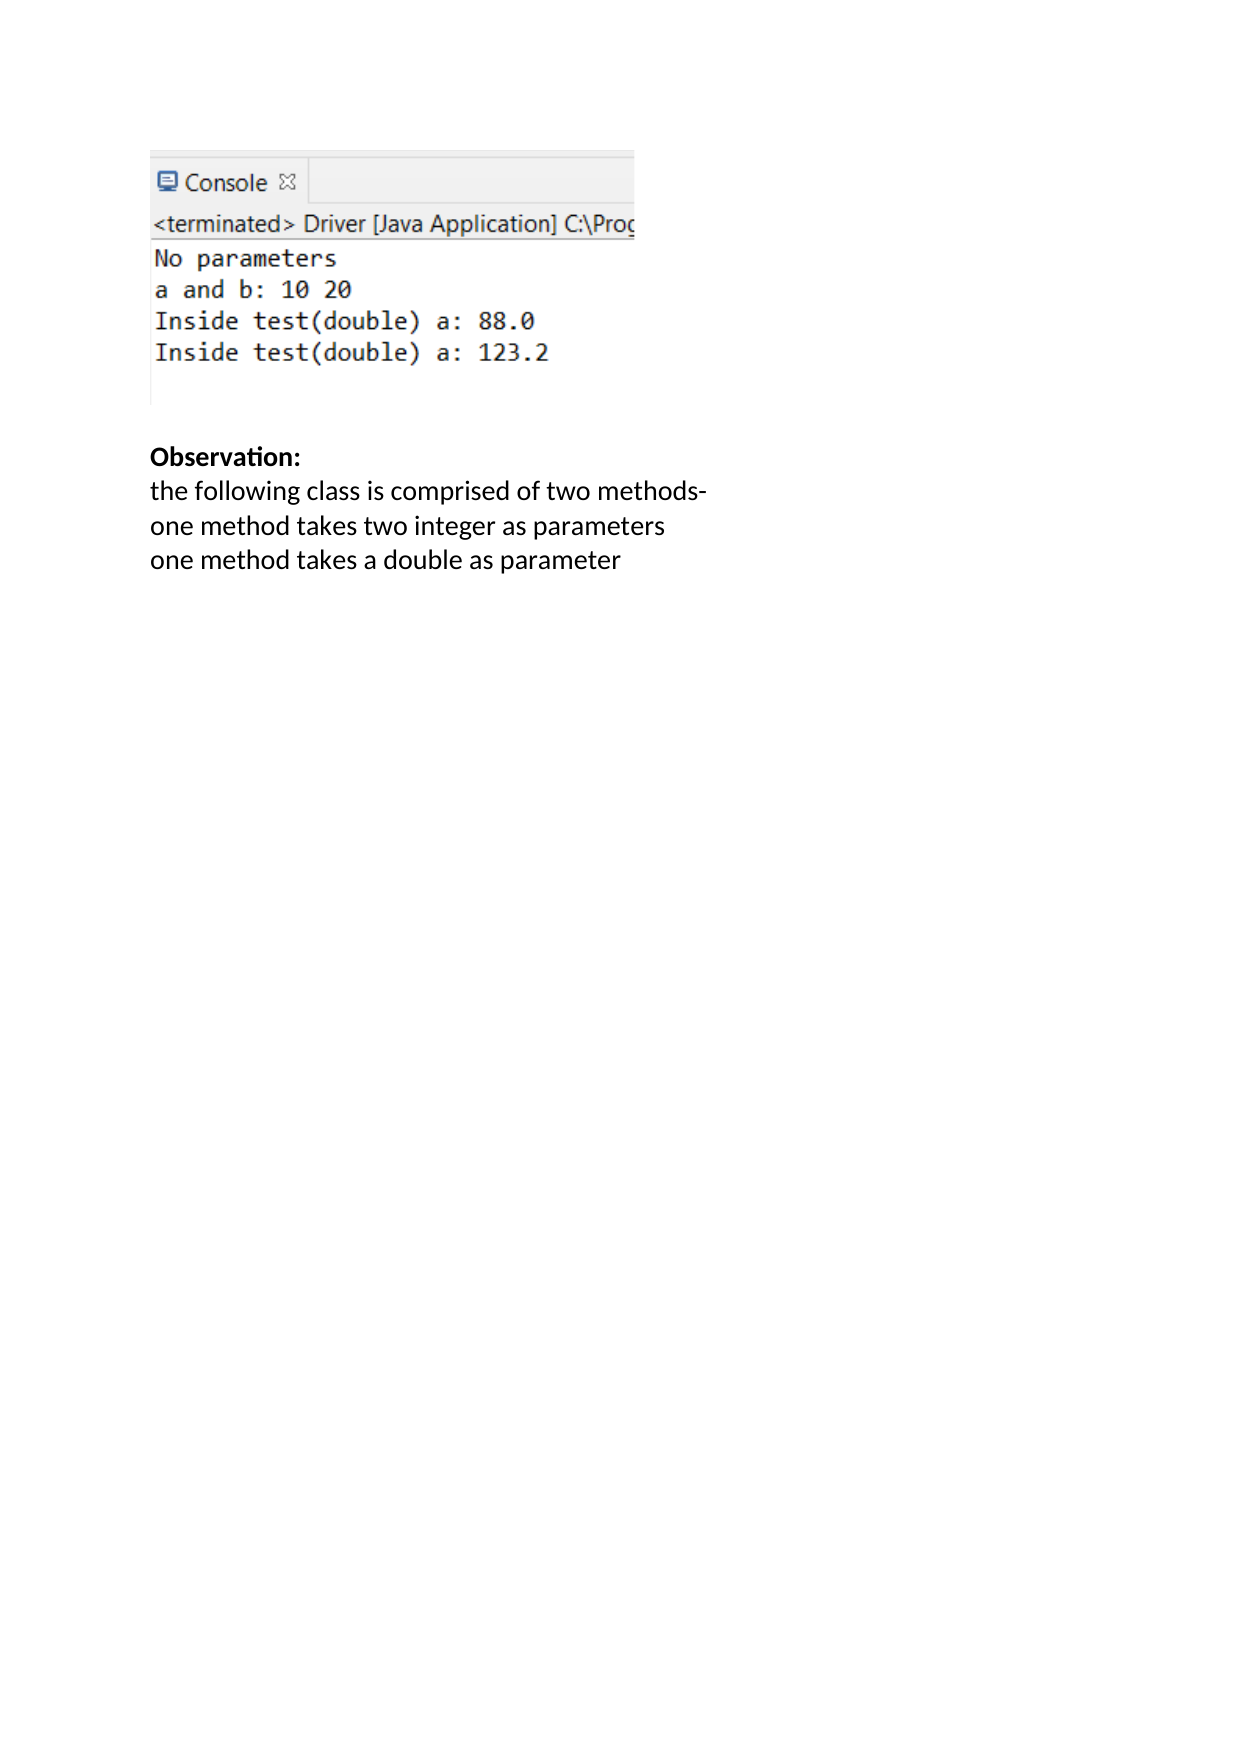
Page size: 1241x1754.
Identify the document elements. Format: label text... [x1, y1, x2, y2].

text one method takes two integer as parameters [150, 508, 1090, 542]
text one method takes a double as parameter [150, 542, 1090, 577]
text the following class is comprised of two methods- [150, 473, 1090, 508]
text Observation: [150, 439, 1090, 473]
picture [150, 150, 635, 405]
